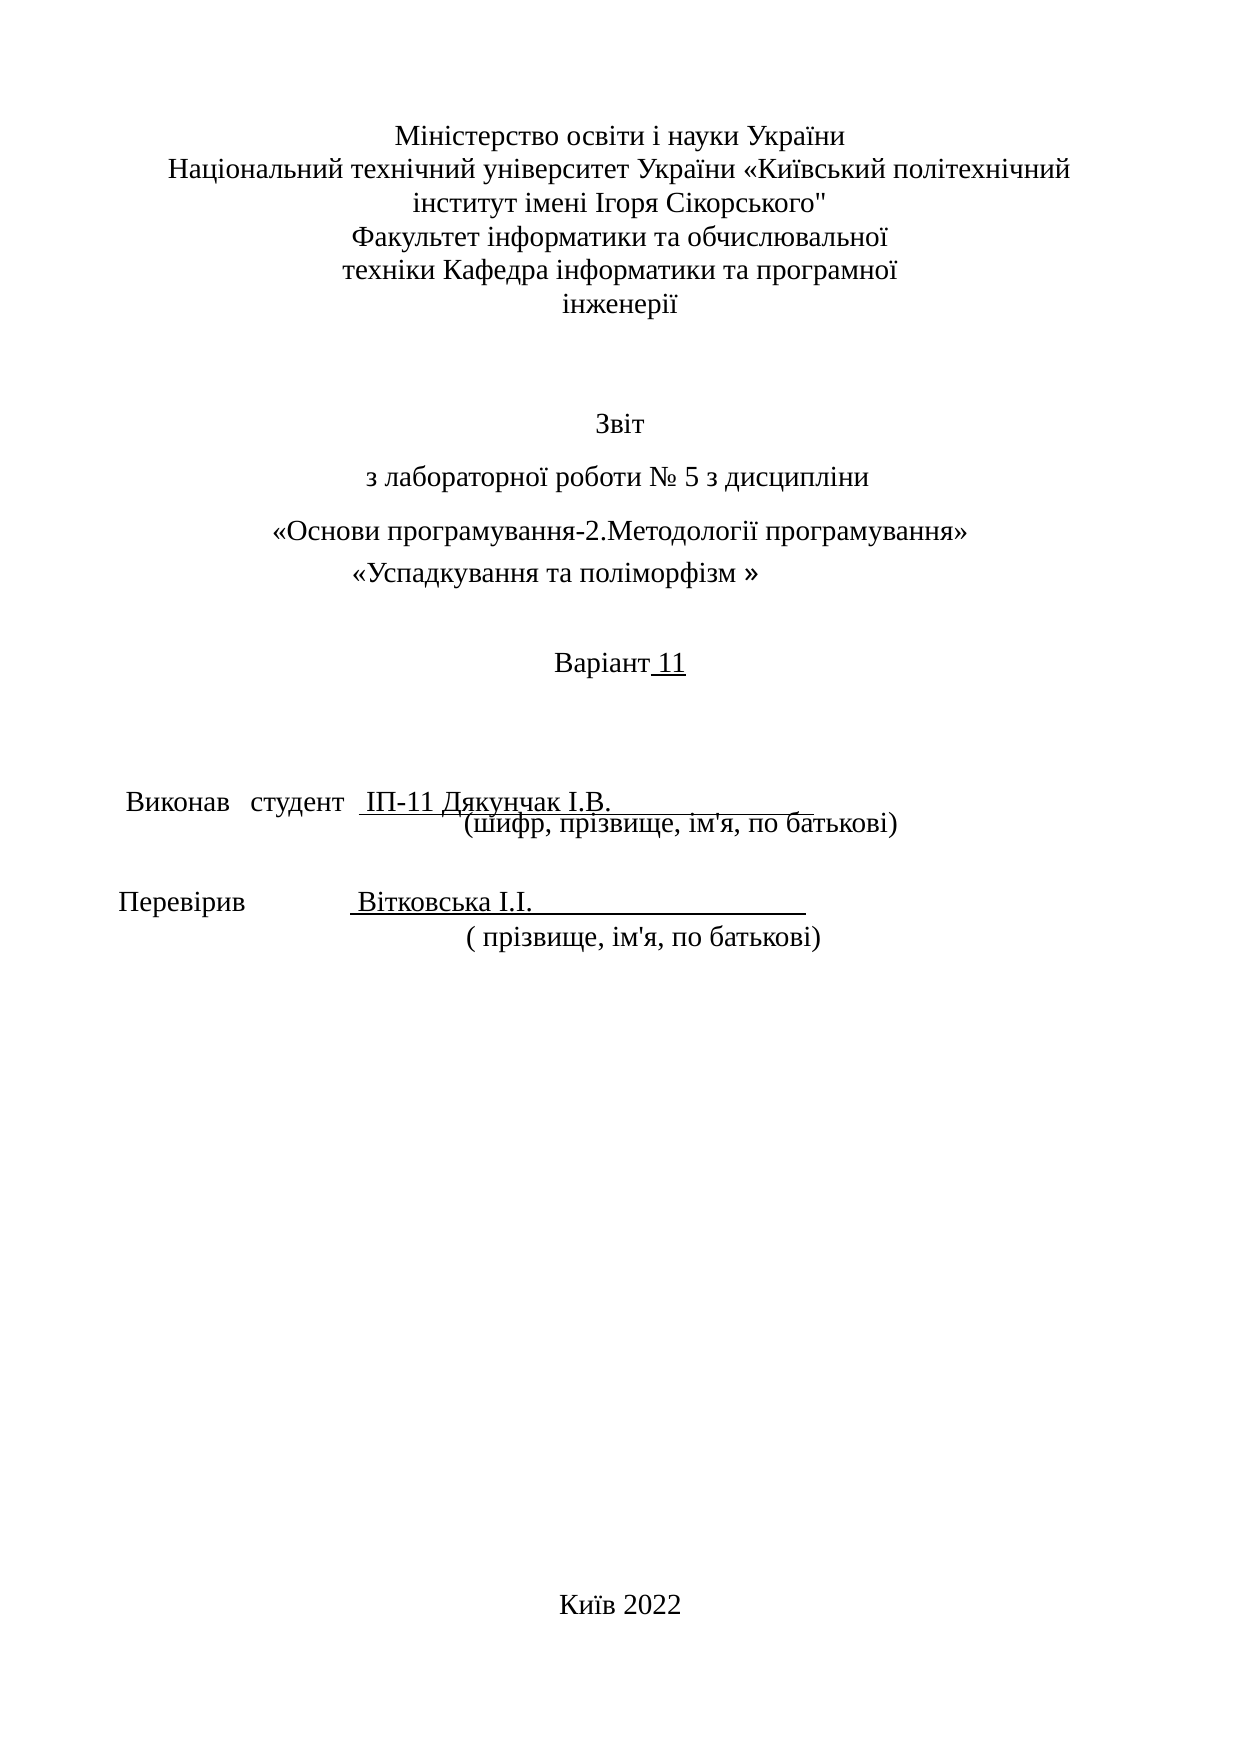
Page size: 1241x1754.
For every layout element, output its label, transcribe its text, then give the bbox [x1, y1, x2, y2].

text Виконав студент ІП-11 Дякунчак І.В. [118, 789, 1122, 817]
text з лабораторної роботи № 5 з дисципліни [118, 459, 1116, 493]
text «Успадкування та поліморфізм » [118, 551, 817, 591]
text Національний технічний університет України «Київський політехнічний інститут імені Ігоря Сікорського" [123, 152, 1115, 219]
text Факультет інформатики та обчислювальної [294, 219, 945, 252]
text Перевірив Вітковська І.І. [118, 889, 1122, 917]
text (шифр, прізвище, ім'я, по батькові) [893, 817, 1122, 836]
text ( прізвище, ім'я, по батькові) [470, 931, 817, 950]
text техніки Кафедра інформатики та програмної інженерії [294, 252, 945, 319]
text Варіант 11 [422, 645, 817, 679]
subtitle Міністерство освіти і науки України [123, 118, 1116, 152]
text (шифр, прізвище, ім'я, по батькові) [522, 817, 894, 836]
text «Основи програмування-2.Методології програмування» [123, 513, 1116, 546]
text (шифр, прізвище, ім'я, по батькові) [467, 817, 519, 836]
text Звіт [123, 406, 1116, 440]
text Київ 2022 [118, 1587, 1122, 1621]
text ( прізвище, ім'я, по батькові) [816, 931, 1122, 950]
